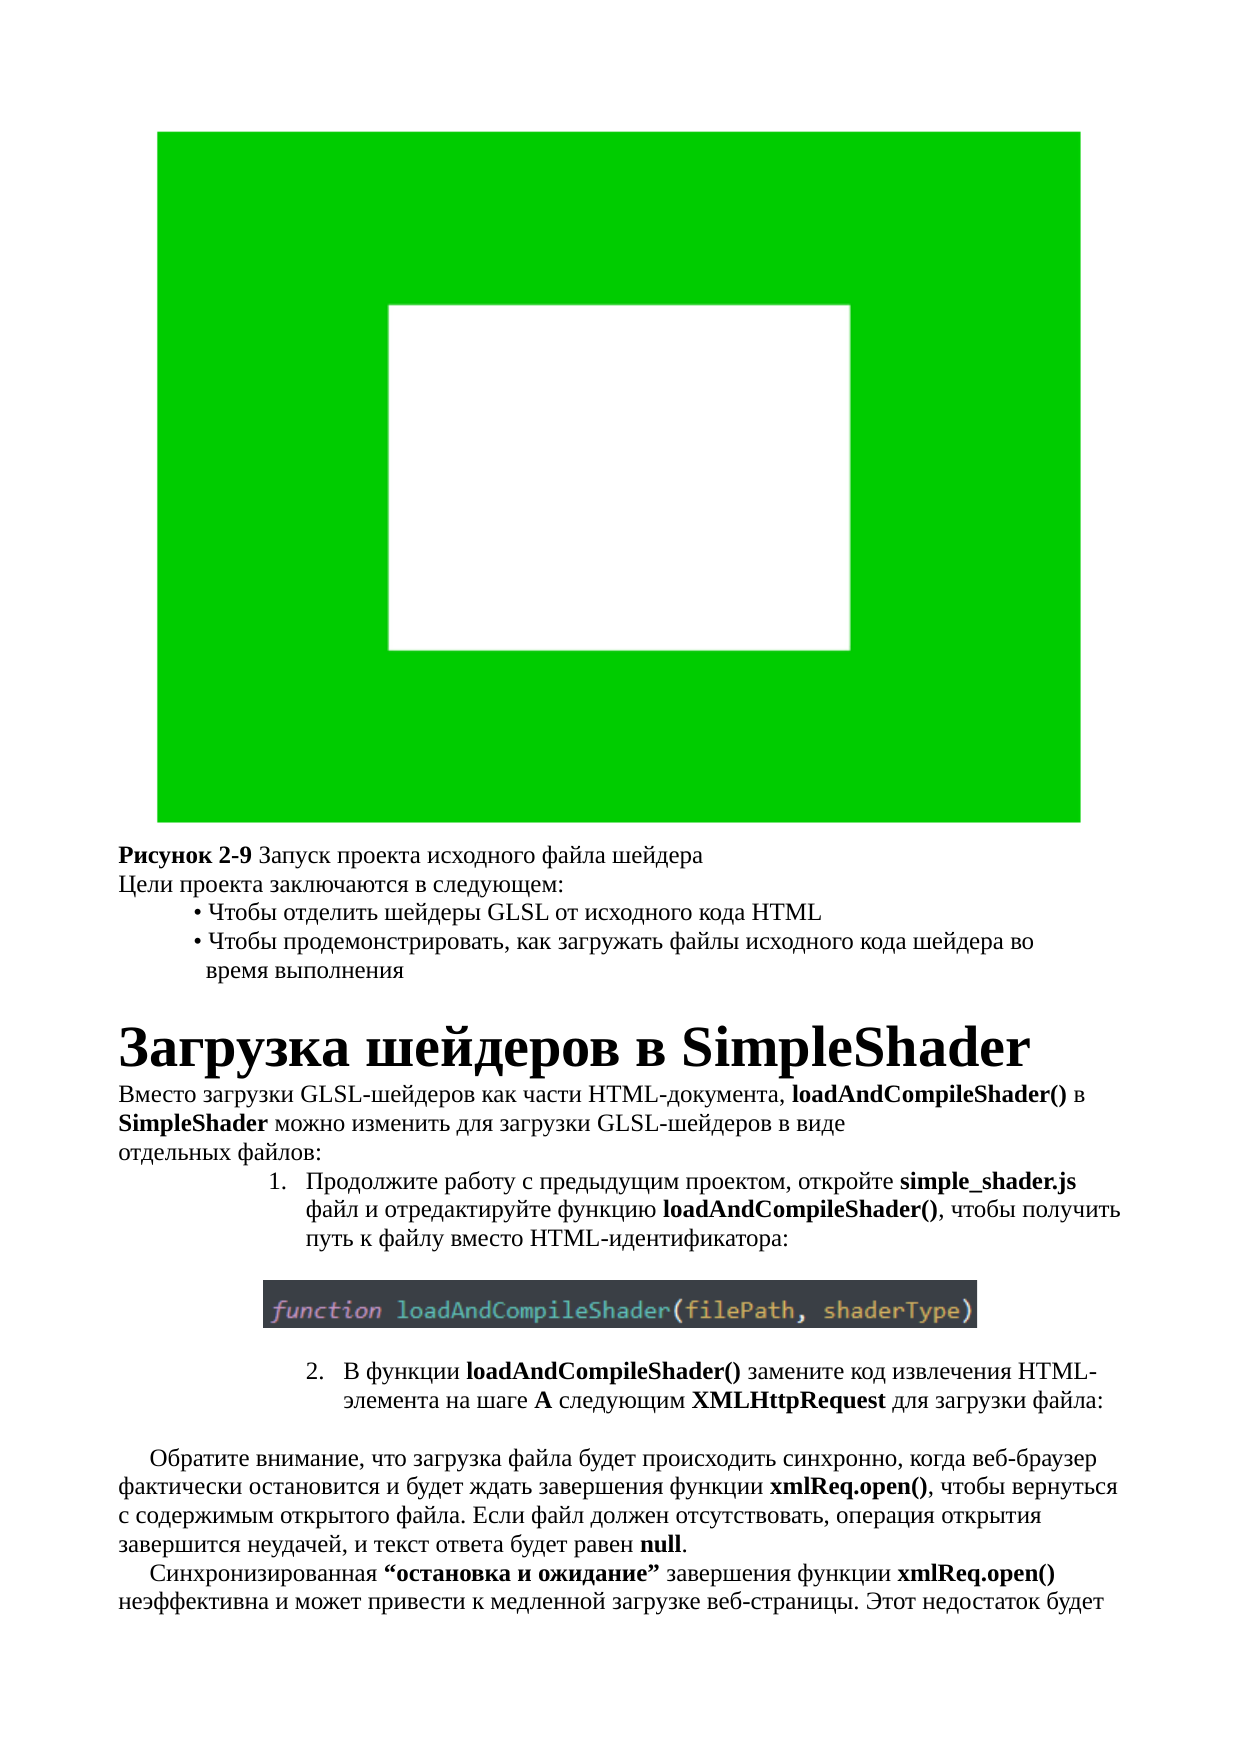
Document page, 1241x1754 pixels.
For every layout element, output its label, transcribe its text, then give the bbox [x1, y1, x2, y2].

picture [263, 1280, 978, 1328]
text Обратите внимание, что загрузка файла будет происходить синхронно, когда веб-браузер фактически остановится и будет ждать завершения функции xmlReq.open(), чтобы вернуться с содержимым открытого файла. Если файл должен отсутствовать, операция открытия завершится неудачей, и текст ответа будет равен null. [118, 1443, 1122, 1558]
list элемента на шаге A следующим XMLHttpRequest для загрузки файла: [306, 1385, 1122, 1414]
text время выполнения [118, 955, 1122, 984]
list Продолжите работу с предыдущим проектом, откройте simple_shader.js файл и отредактируйте функцию loadAndCompileShader(), чтобы получить [268, 1166, 1122, 1223]
list В функции loadAndCompileShader() замените код извлечения HTML- [306, 1356, 1122, 1385]
text путь к файлу вместо HTML-идентификатора: [118, 1223, 1122, 1252]
text отдельных файлов: [118, 1137, 1122, 1166]
text • Чтобы продемонстрировать, как загружать файлы исходного кода шейдера во [118, 926, 1122, 955]
text Рисунок 2-9 Запуск проекта исходного файла шейдера [118, 118, 1122, 869]
text • Чтобы отделить шейдеры GLSL от исходного кода HTML [118, 897, 1122, 926]
text Цели проекта заключаются в следующем: [118, 869, 1122, 897]
picture [146, 118, 1095, 840]
text Синхронизированная “остановка и ожидание” завершения функции xmlReq.open() неэффективна и может привести к медленной загрузке веб-страницы. Этот недостаток будет [118, 1558, 1122, 1615]
text Загрузка шейдеров в SimpleShader [118, 1012, 1122, 1079]
text Вместо загрузки GLSL-шейдеров как части HTML-документа, loadAndCompileShader() в SimpleShader можно изменить для загрузки GLSL-шейдеров в виде [118, 1079, 1122, 1137]
